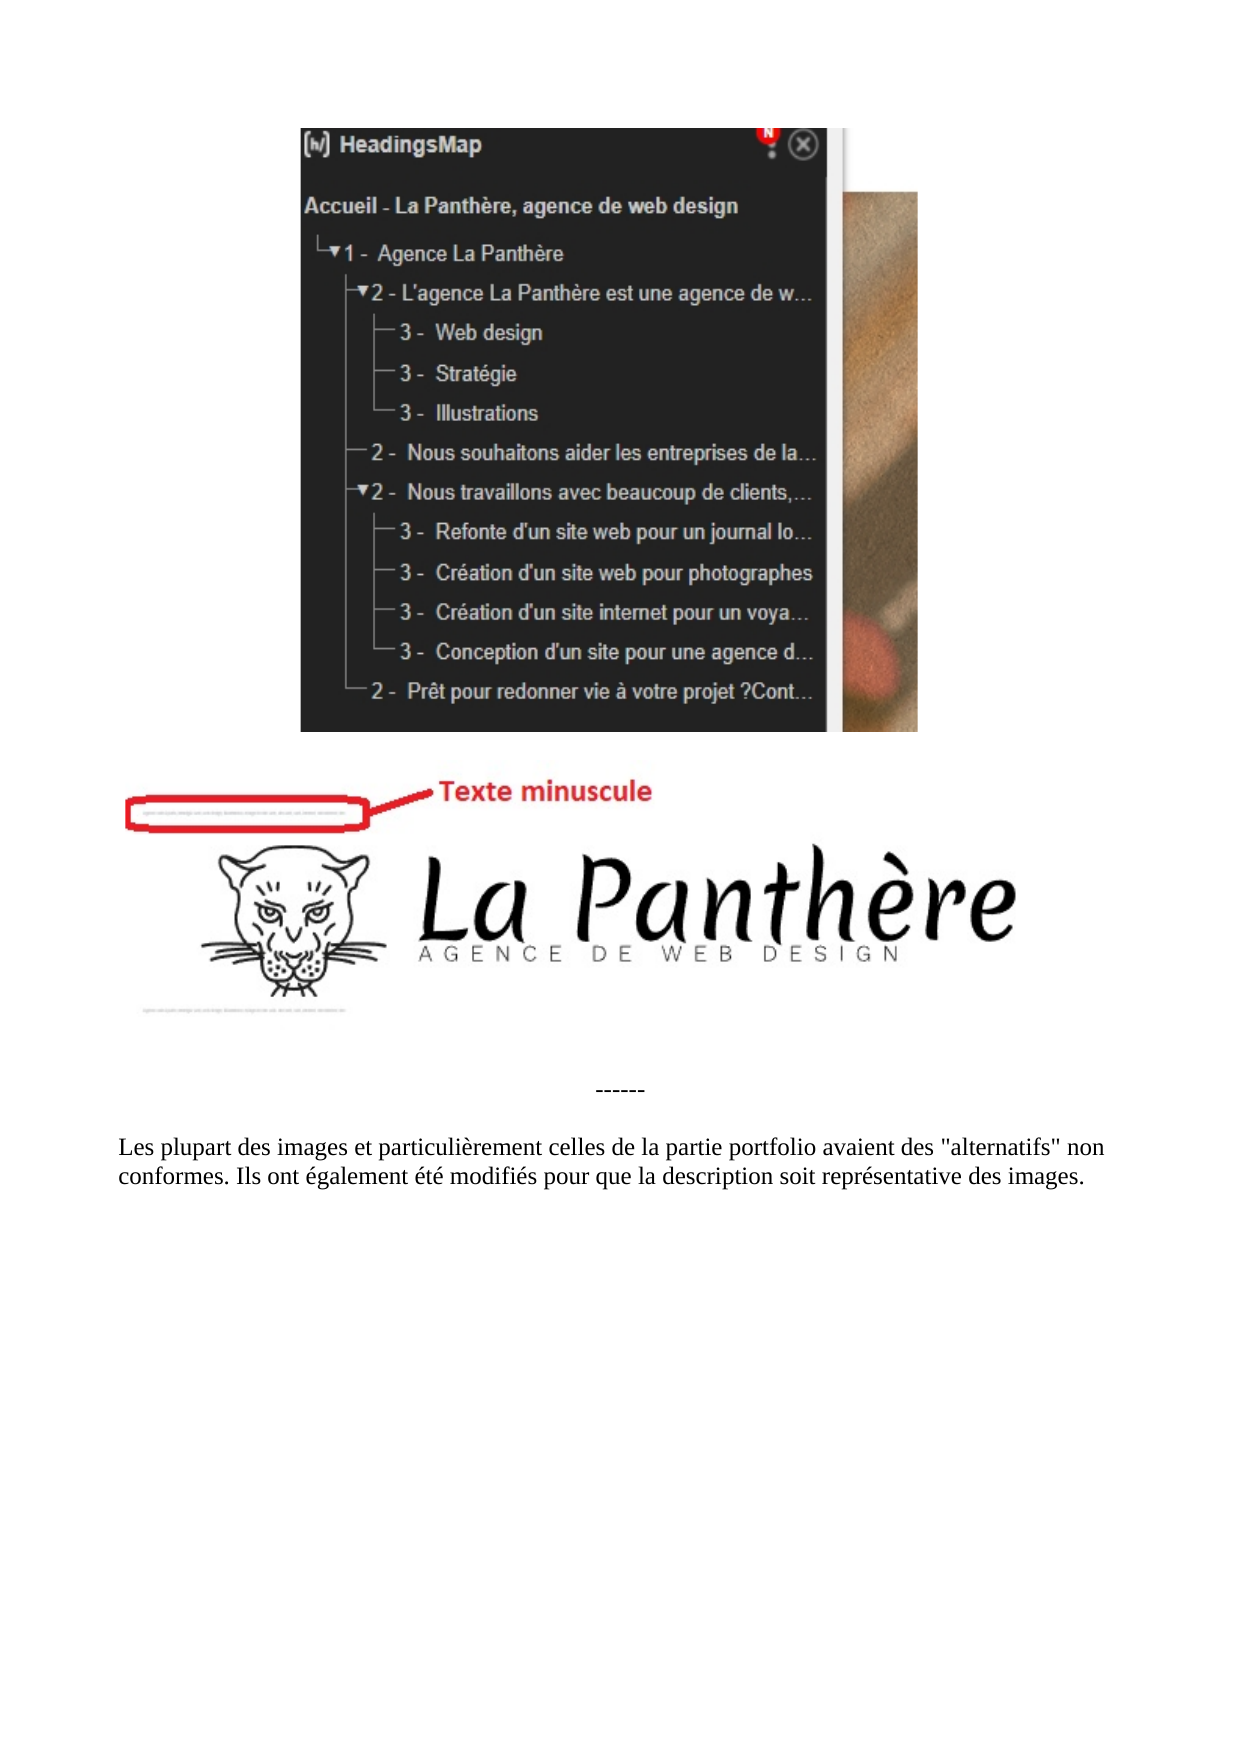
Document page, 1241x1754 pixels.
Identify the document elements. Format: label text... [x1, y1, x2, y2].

text Les plupart des images et particulièrement celles de la partie portfolio avaient des "alternatifs" non conformes. Ils ont également été modifiés pour que la description soit représentative des images. [118, 1132, 1122, 1189]
picture [125, 760, 1115, 1075]
picture [300, 128, 918, 732]
text ------ [118, 760, 1122, 1103]
